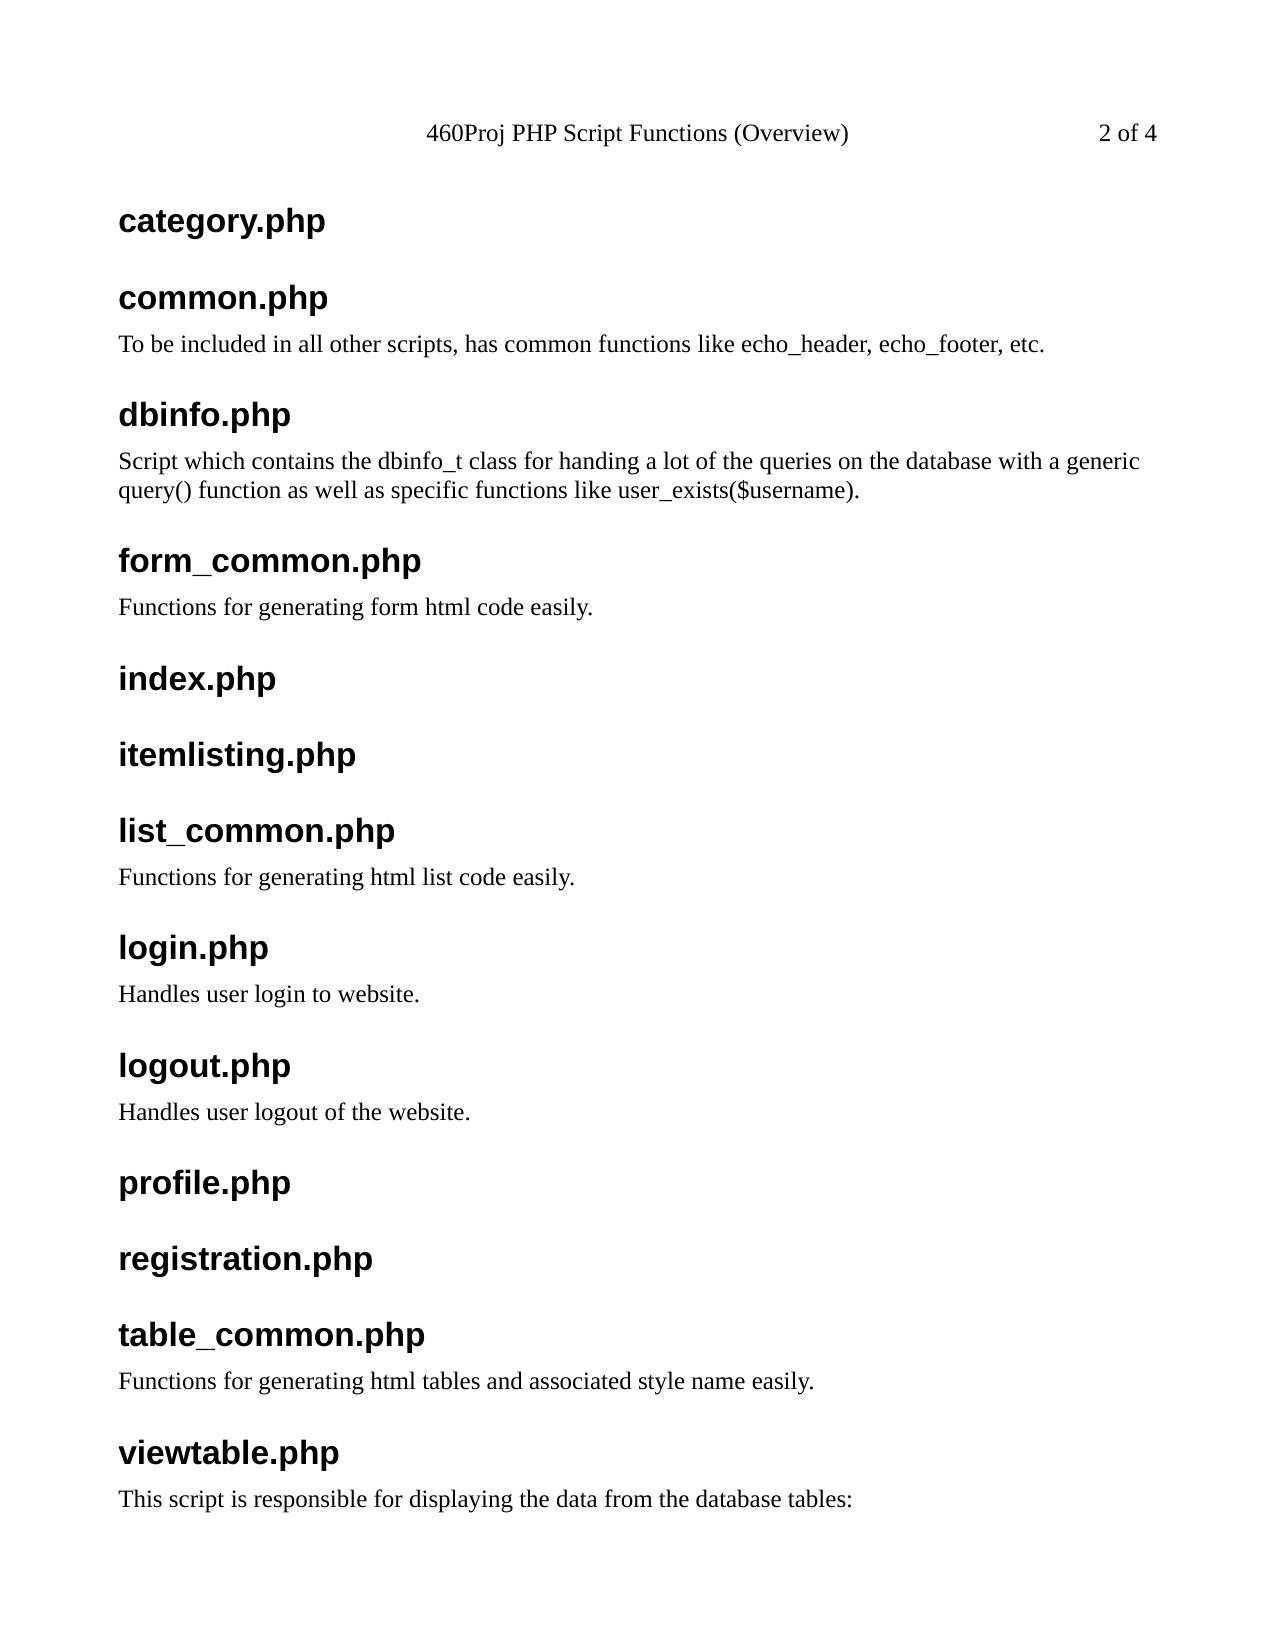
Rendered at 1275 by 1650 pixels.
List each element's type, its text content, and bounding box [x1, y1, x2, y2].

subtitle form_common.php [118, 541, 1157, 580]
subtitle list_common.php [118, 811, 1157, 849]
text This script is responsible for displaying the data from the database tables: [118, 1484, 1157, 1512]
subtitle itemlisting.php [118, 734, 1157, 773]
subtitle table_common.php [118, 1315, 1157, 1354]
subtitle viewtable.php [118, 1433, 1157, 1471]
subtitle index.php [118, 658, 1157, 697]
text To be included in all other scripts, has common functions like echo_header, echo_footer, etc. [118, 329, 1157, 357]
text Handles user logout of the website. [118, 1097, 1157, 1125]
subtitle login.php [118, 928, 1157, 967]
subtitle category.php [118, 201, 1157, 240]
text Functions for generating form html code easily. [118, 592, 1157, 621]
text Functions for generating html list code easily. [118, 862, 1157, 891]
text Functions for generating html tables and associated style name easily. [118, 1366, 1157, 1395]
text Handles user login to website. [118, 979, 1157, 1008]
subtitle common.php [118, 277, 1157, 316]
subtitle dbinfo.php [118, 395, 1157, 433]
subtitle logout.php [118, 1046, 1157, 1084]
subtitle profile.php [118, 1163, 1157, 1202]
subtitle registration.php [118, 1239, 1157, 1278]
text Script which contains the dbinfo_t class for handing a lot of the queries on the database with a generic query() function as well as specific functions like user_exists($username). [118, 446, 1157, 503]
